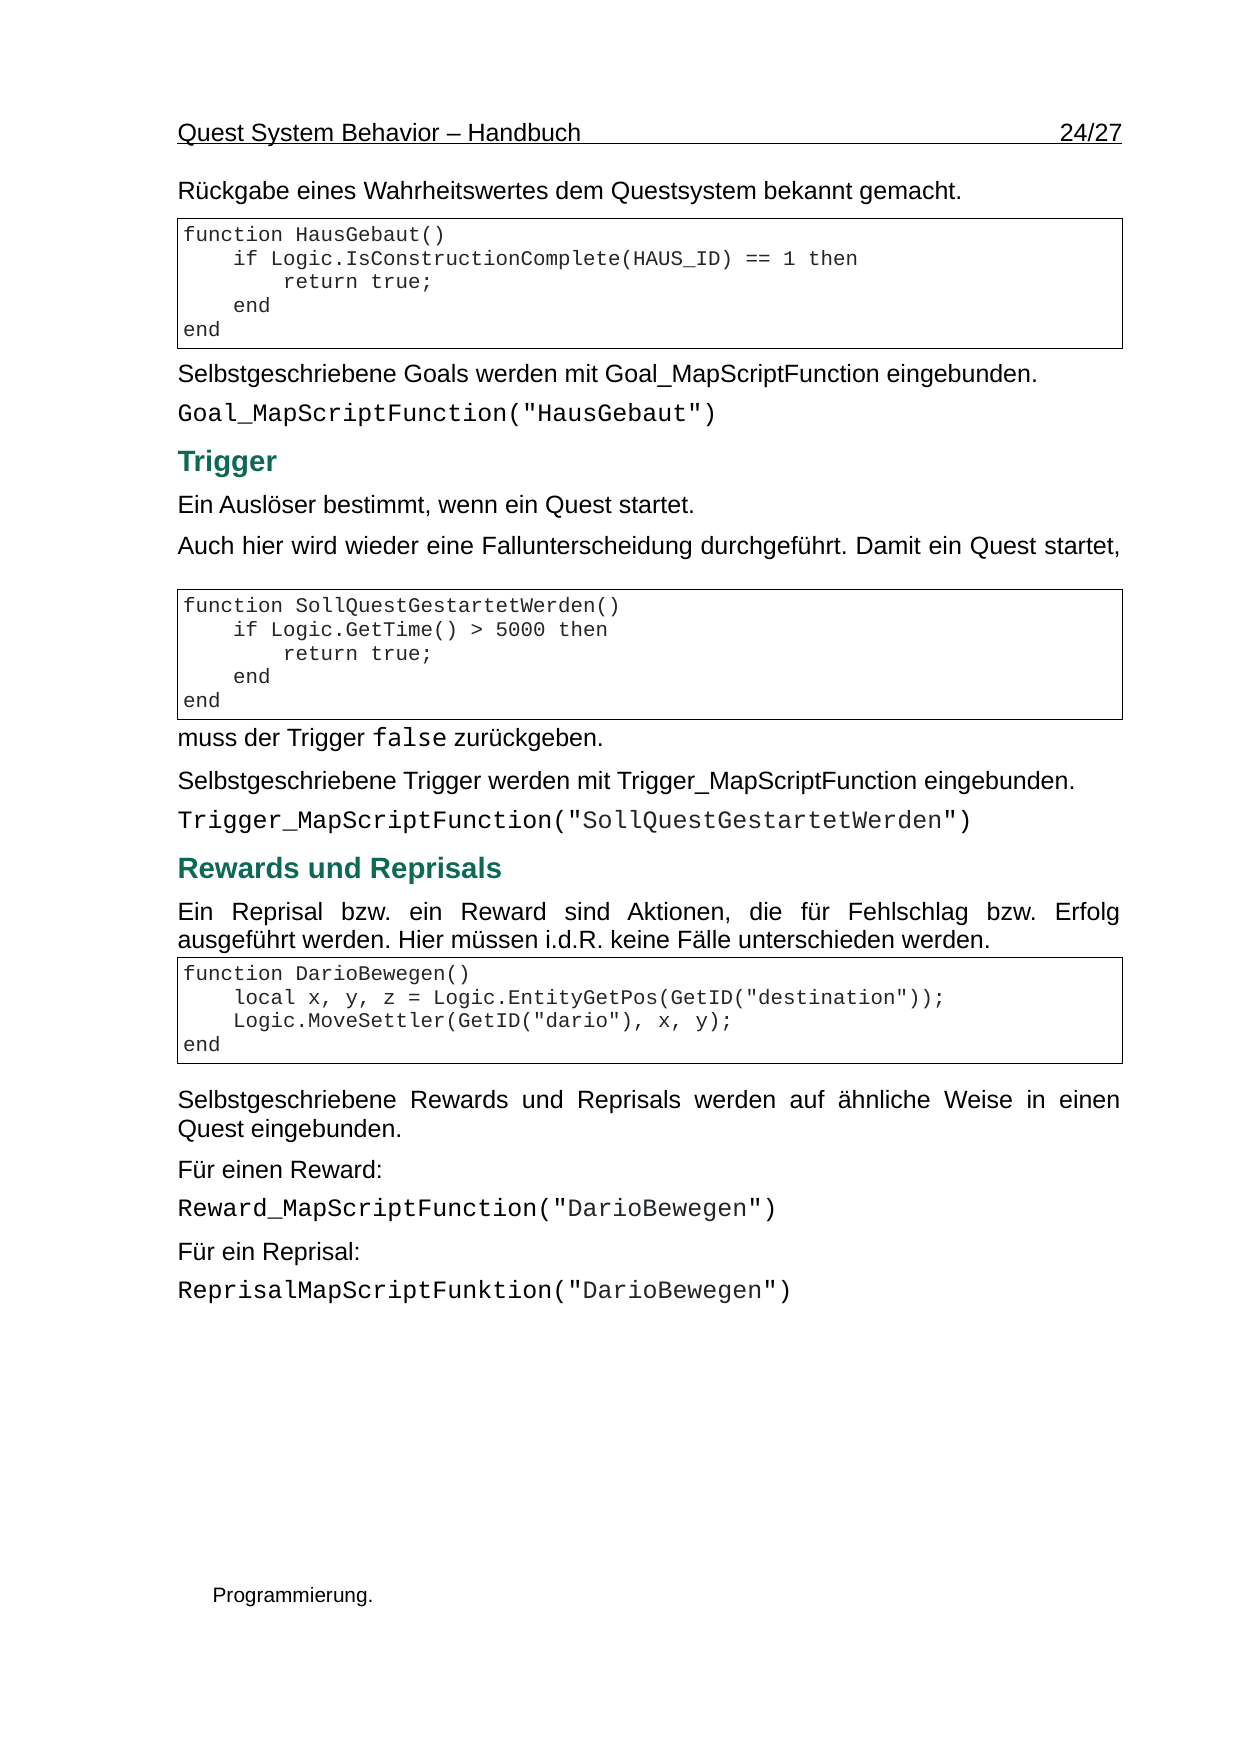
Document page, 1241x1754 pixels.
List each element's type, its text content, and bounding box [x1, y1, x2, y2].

text Trigger_MapScriptFunction("SollQuestGestartetWerden") [177, 808, 1122, 836]
text ReprisalMapScriptFunktion("DarioBewegen") [177, 1278, 1122, 1306]
text Ein Auslöser bestimmt, wenn ein Quest startet. [177, 490, 1122, 518]
subtitle Rewards und Reprisals [177, 851, 1122, 884]
text Goal_MapScriptFunction("HausGebaut") [177, 401, 1122, 429]
text Für einen Reward: [177, 1155, 1122, 1183]
text Selbstgeschriebene Goals werden mit Goal_MapScriptFunction eingebunden. [177, 359, 1122, 388]
text Programmierung. [177, 1582, 1122, 1606]
text Auch hier wird wieder eine Fallunterscheidung durchgeführt. Damit ein Quest startet, [177, 531, 1122, 589]
text Selbstgeschriebene Rewards und Reprisals werden auf ähnliche Weise in einen Quest eingebunden. [177, 1085, 1122, 1142]
text Selbstgeschriebene Trigger werden mit Trigger_MapScriptFunction eingebunden. [177, 766, 1122, 795]
text muss der Trigger false zurückgeben. [177, 720, 1122, 754]
text Rückgabe eines Wahrheitswertes dem Questsystem bekannt gemacht. [177, 176, 1122, 205]
text Für ein Reprisal: [177, 1237, 1122, 1265]
subtitle Trigger [177, 443, 1122, 477]
text Reward_MapScriptFunction("DarioBewegen") [177, 1196, 1122, 1224]
text Ein Reprisal bzw. ein Reward sind Aktionen, die für Fehlschlag bzw. Erfolg ausgeführt werden. Hier müssen i.d.R. keine Fälle unterschieden werden. [177, 897, 1122, 954]
